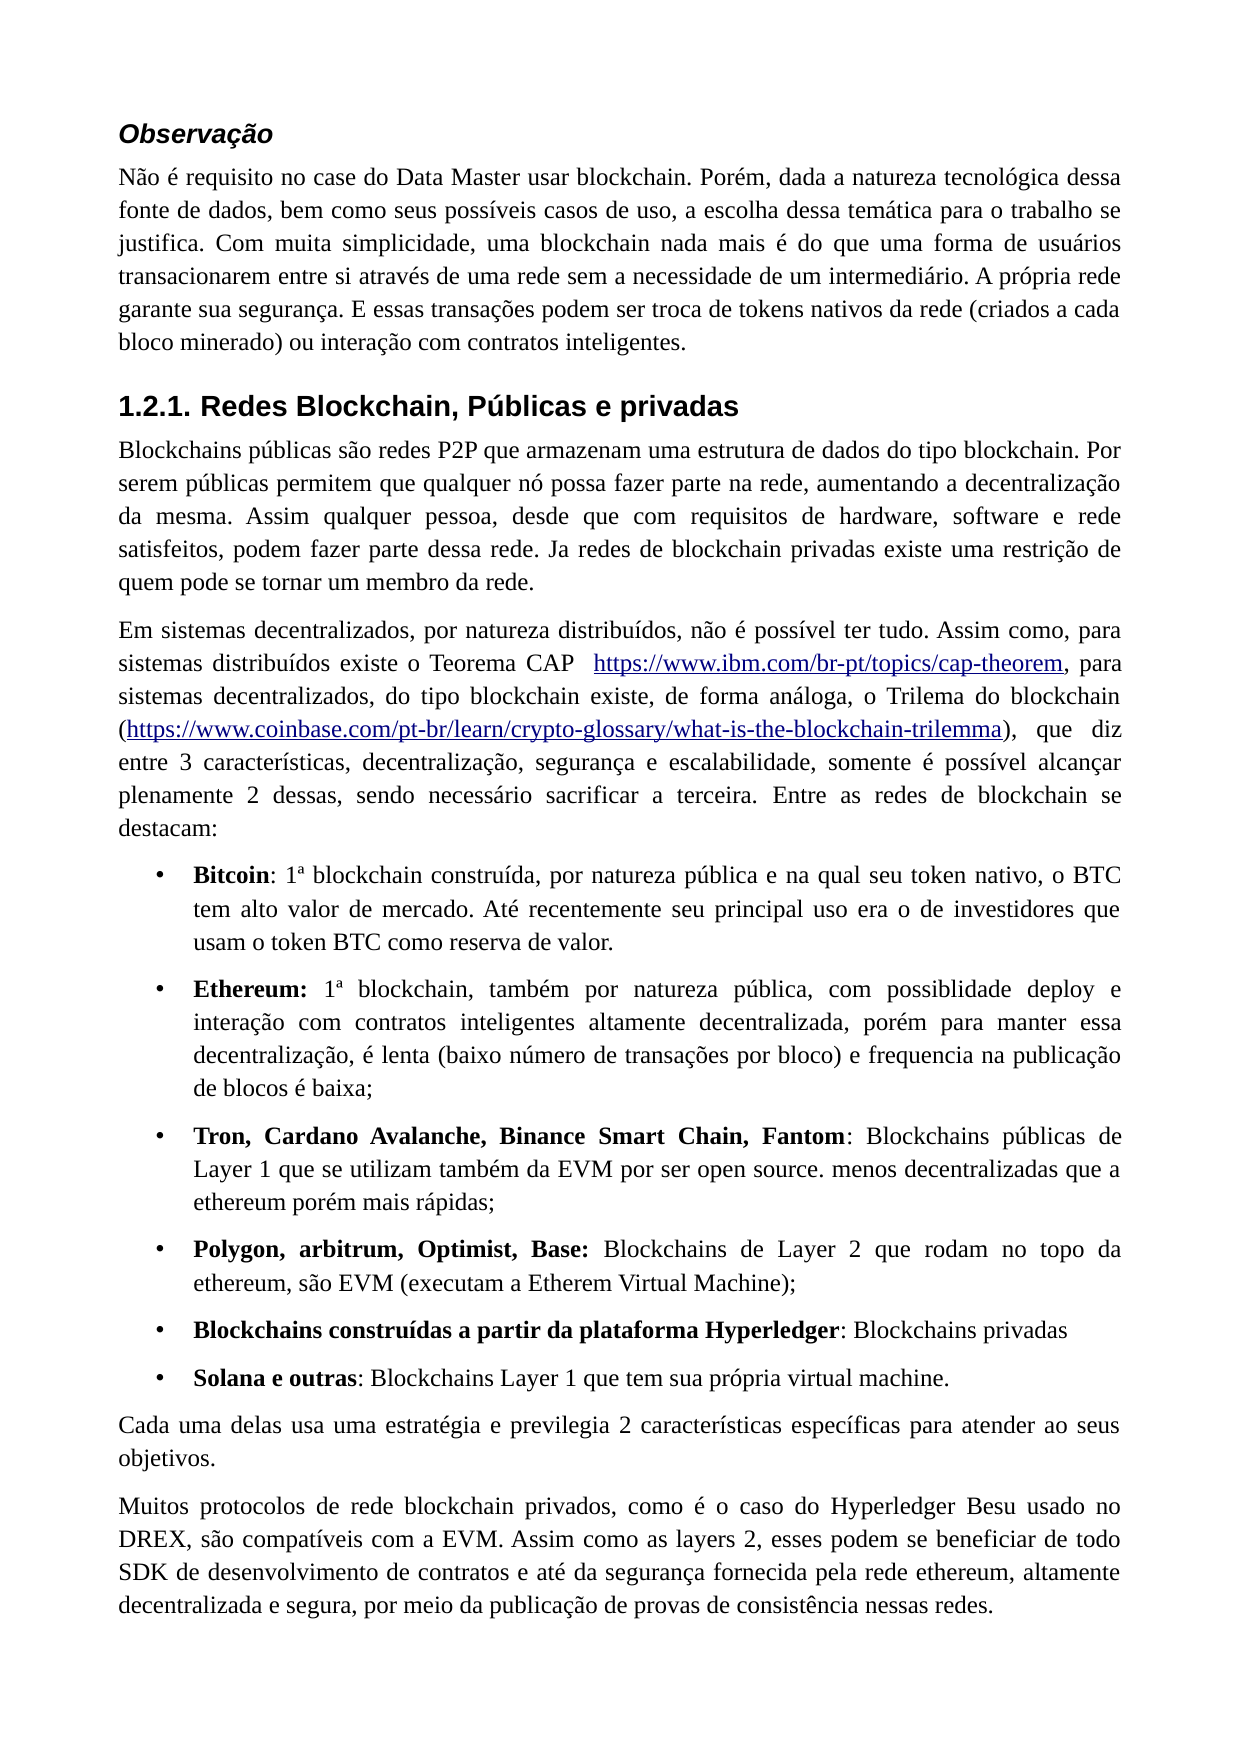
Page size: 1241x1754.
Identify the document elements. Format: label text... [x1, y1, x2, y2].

list Ethereum: 1ª blockchain, também por natureza pública, com possiblidade deploy e interação com contratos inteligentes altamente decentralizada, porém para manter essa decentralização, é lenta (baixo número de transações por bloco) e frequencia na publicação de blocos é baixa; [156, 974, 1122, 1102]
subtitle Observação [118, 118, 1122, 149]
list Bitcoin: 1ª blockchain construída, por natureza pública e na qual seu token nativo, o BTC tem alto valor de mercado. Até recentemente seu principal uso era o de investidores que usam o token BTC como reserva de valor. [156, 861, 1122, 955]
text Muitos protocolos de rede blockchain privados, como é o caso do Hyperledger Besu usado no DREX, são compatíveis com a EVM. Assim como as layers 2, esses podem se beneficiar de todo SDK de desenvolvimento de contratos e até da segurança fornecida pela rede ethereum, altamente decentralizada e segura, por meio da publicação de provas de consistência nessas redes. [118, 1491, 1122, 1619]
text Não é requisito no case do Data Master usar blockchain. Porém, dada a natureza tecnológica dessa fonte de dados, bem como seus possíveis casos de uso, a escolha dessa temática para o trabalho se justifica. Com muita simplicidade, uma blockchain nada mais é do que uma forma de usuários transacionarem entre si através de uma rede sem a necessidade de um intermediário. A própria rede garante sua segurança. E essas transações podem ser troca de tokens nativos da rede (criados a cada bloco minerado) ou interação com contratos inteligentes. [118, 162, 1122, 356]
list Blockchains construídas a partir da plataforma Hyperledger: Blockchains privadas [156, 1315, 1122, 1344]
subtitle Redes Blockchain, Públicas e privadas [118, 389, 1122, 423]
text Cada uma delas usa uma estratégia e previlegia 2 características específicas para atender ao seus objetivos. [118, 1410, 1122, 1472]
text Em sistemas decentralizados, por natureza distribuídos, não é possível ter tudo. Assim como, para sistemas distribuídos existe o Teorema CAP https://www.ibm.com/br-pt/topics/cap-theorem, para sistemas decentralizados, do tipo blockchain existe, de forma análoga, o Trilema do blockchain (https://www.coinbase.com/pt-br/learn/crypto-glossary/what-is-the-blockchain-trilemma), que diz entre 3 características, decentralização, segurança e escalabilidade, somente é possível alcançar plenamente 2 dessas, sendo necessário sacrificar a terceira. Entre as redes de blockchain se destacam: [118, 615, 1122, 842]
list Tron, Cardano Avalanche, Binance Smart Chain, Fantom: Blockchains públicas de Layer 1 que se utilizam também da EVM por ser open source. menos decentralizadas que a ethereum porém mais rápidas; [156, 1121, 1122, 1216]
list Solana e outras: Blockchains Layer 1 que tem sua própria virtual machine. [156, 1363, 1122, 1392]
list Polygon, arbitrum, Optimist, Base: Blockchains de Layer 2 que rodam no topo da ethereum, são EVM (executam a Etherem Virtual Machine); [156, 1234, 1122, 1296]
text Blockchains públicas são redes P2P que armazenam uma estrutura de dados do tipo blockchain. Por serem públicas permitem que qualquer nó possa fazer parte na rede, aumentando a decentralização da mesma. Assim qualquer pessoa, desde que com requisitos de hardware, software e rede satisfeitos, podem fazer parte dessa rede. Ja redes de blockchain privadas existe uma restrição de quem pode se tornar um membro da rede. [118, 435, 1122, 596]
